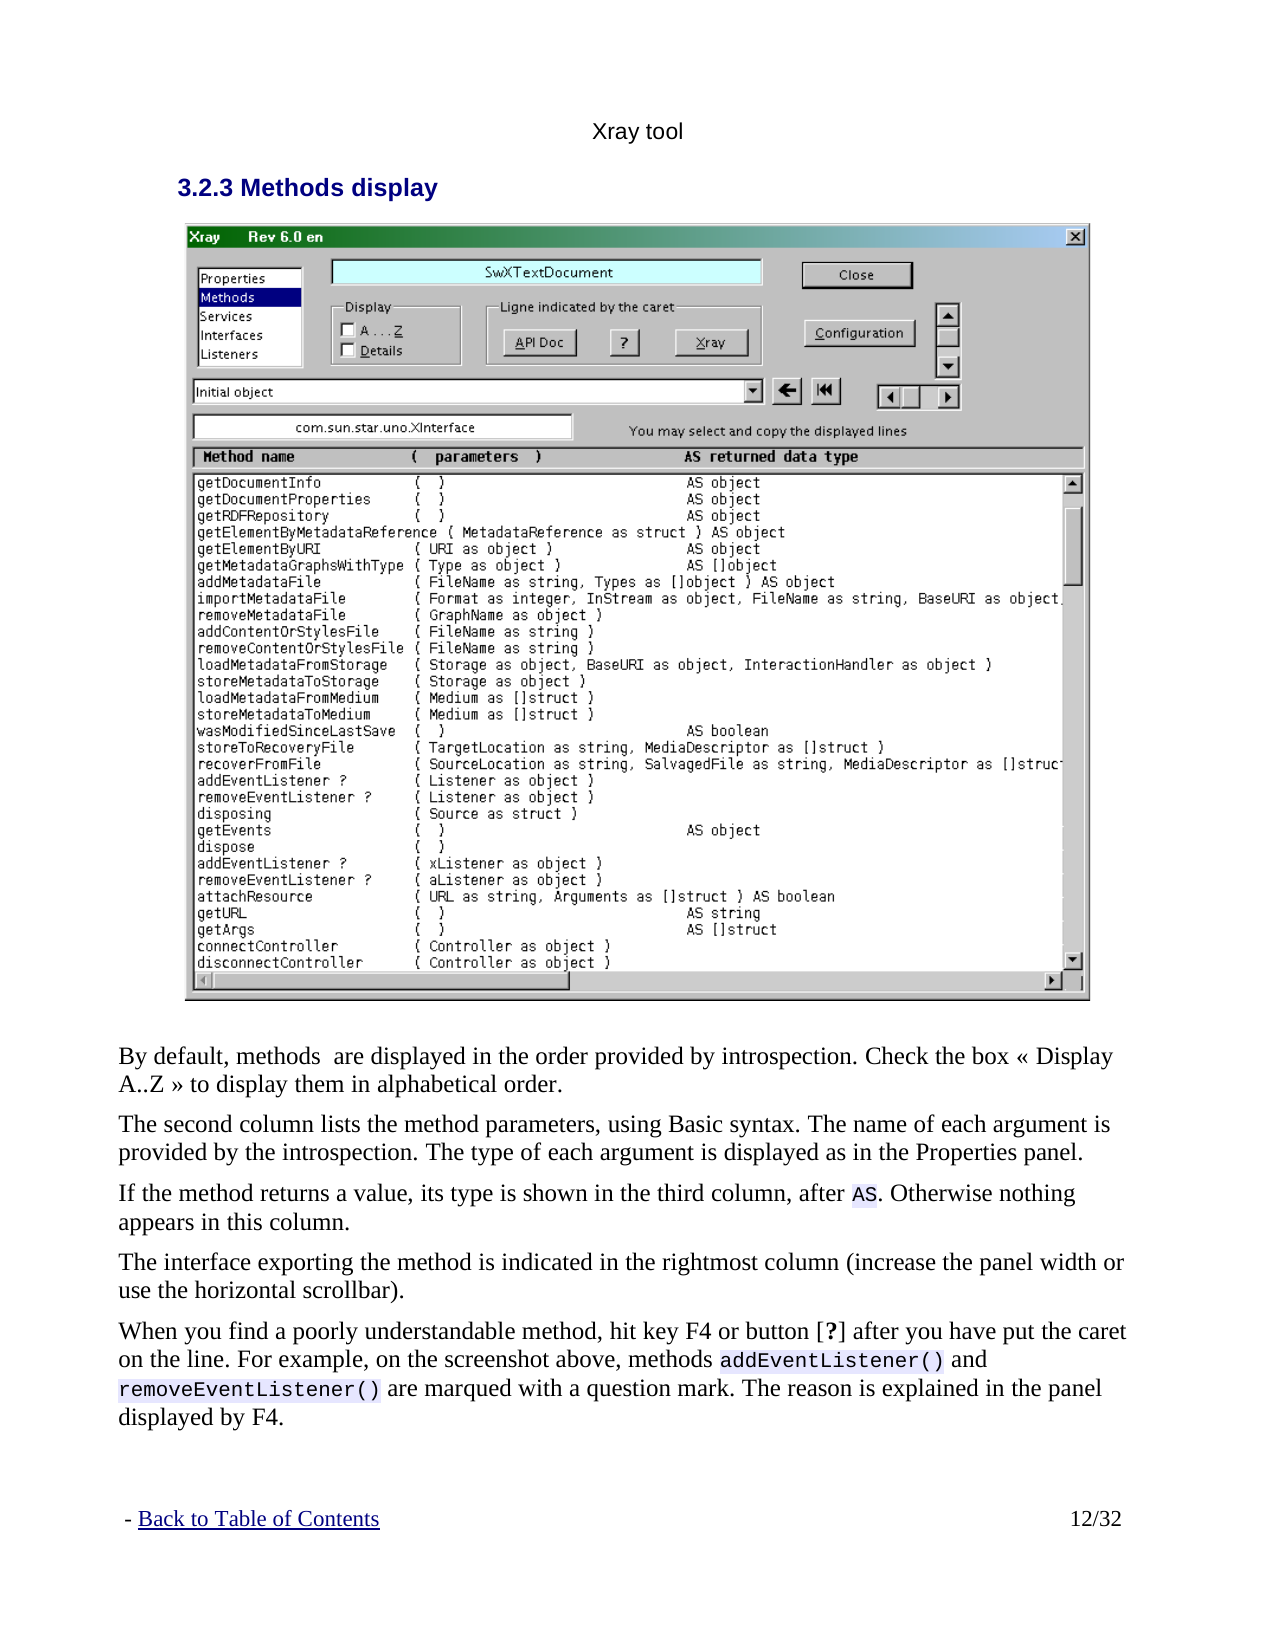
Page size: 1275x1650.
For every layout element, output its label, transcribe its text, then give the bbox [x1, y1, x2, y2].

picture [184, 223, 1091, 1001]
text The interface exporting the method is indicated in the rightmost column (increase the panel width or use the horizontal scrollbar). [118, 1248, 1157, 1304]
text The second column lists the method parameters, using Basic syntax. The name of each argument is provided by the introspection. The type of each argument is displayed as in the Properties panel. [118, 1110, 1157, 1166]
text By default, methods are displayed in the order provided by introspection. Check the box « Display A..Z » to display them in alphabetical order. [118, 1042, 1157, 1098]
text If the method returns a value, its type is shown in the third column, after AS. Otherwise nothing appears in this column. [118, 1179, 1157, 1236]
subtitle Methods display [177, 174, 1157, 202]
text When you find a poorly understandable method, hit key F4 or button [?] after you have put the caret on the line. For example, on the screenshot above, methods addEventListener() and removeEventListener() are marqued with a question mark. The reason is explained in the panel displayed by F4. [118, 1317, 1157, 1431]
